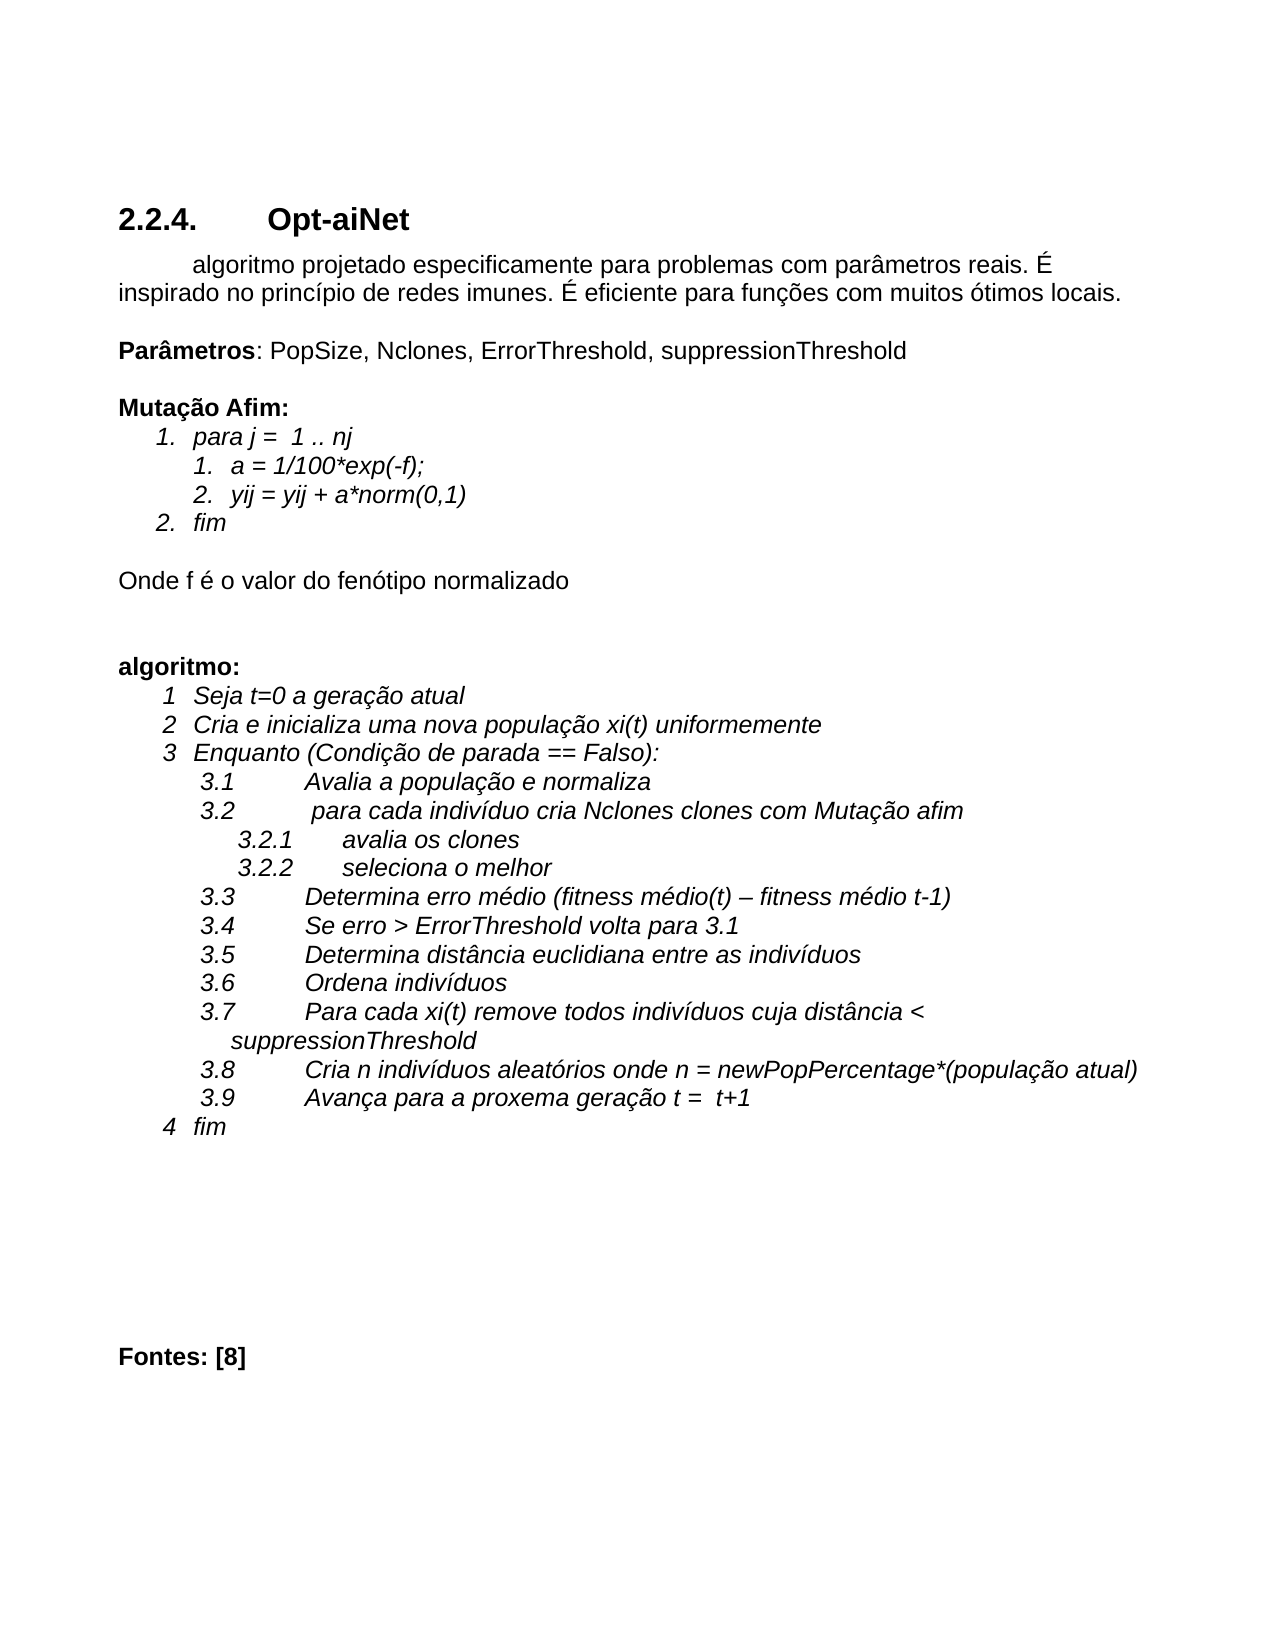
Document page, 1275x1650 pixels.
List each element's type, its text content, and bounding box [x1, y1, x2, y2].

list Cria e inicializa uma nova população xi(t) uniformemente [156, 709, 1157, 738]
list Avança para a proxema geração t = t+1 [193, 1083, 1157, 1112]
subtitle Opt-aiNet [118, 201, 1157, 237]
list fim [156, 1112, 1157, 1141]
list yij = yij + a*norm(0,1) [193, 479, 1157, 508]
list a = 1/100*exp(-f); [193, 451, 1157, 479]
list Seja t=0 a geração atual [156, 681, 1157, 709]
list avalia os clones [231, 824, 1157, 853]
list fim [156, 508, 1157, 537]
list seleciona o melhor [231, 853, 1157, 882]
list Para cada xi(t) remove todos indivíduos cuja distância < suppressionThreshold [193, 997, 1157, 1054]
text algoritmo projetado especificamente para problemas com parâmetros reais. É inspirado no princípio de redes imunes. É eficiente para funções com muitos ótimos locais. [118, 249, 1157, 307]
list Determina distância euclidiana entre as indivíduos [193, 939, 1157, 968]
text algoritmo: [118, 652, 1157, 681]
list Avalia a população e normaliza [193, 767, 1157, 796]
list Se erro > ErrorThreshold volta para 3.1 [193, 911, 1157, 939]
list para cada indivíduo cria Nclones clones com Mutação afim [193, 796, 1157, 824]
list para j = 1 .. nj [156, 422, 1157, 451]
text Parâmetros: PopSize, Nclones, ErrorThreshold, suppressionThreshold [118, 336, 1157, 364]
list Enquanto (Condição de parada == Falso): [156, 738, 1157, 767]
list Determina erro médio (fitness médio(t) – fitness médio t-1) [193, 882, 1157, 911]
text Onde f é o valor do fenótipo normalizado [118, 566, 1157, 594]
list Cria n indivíduos aleatórios onde n = newPopPercentage*(população atual) [193, 1054, 1157, 1083]
text Fontes: [8]⁠ [118, 1342, 1157, 1371]
list Ordena indivíduos [193, 968, 1157, 997]
text Mutação Afim: [118, 393, 1157, 422]
